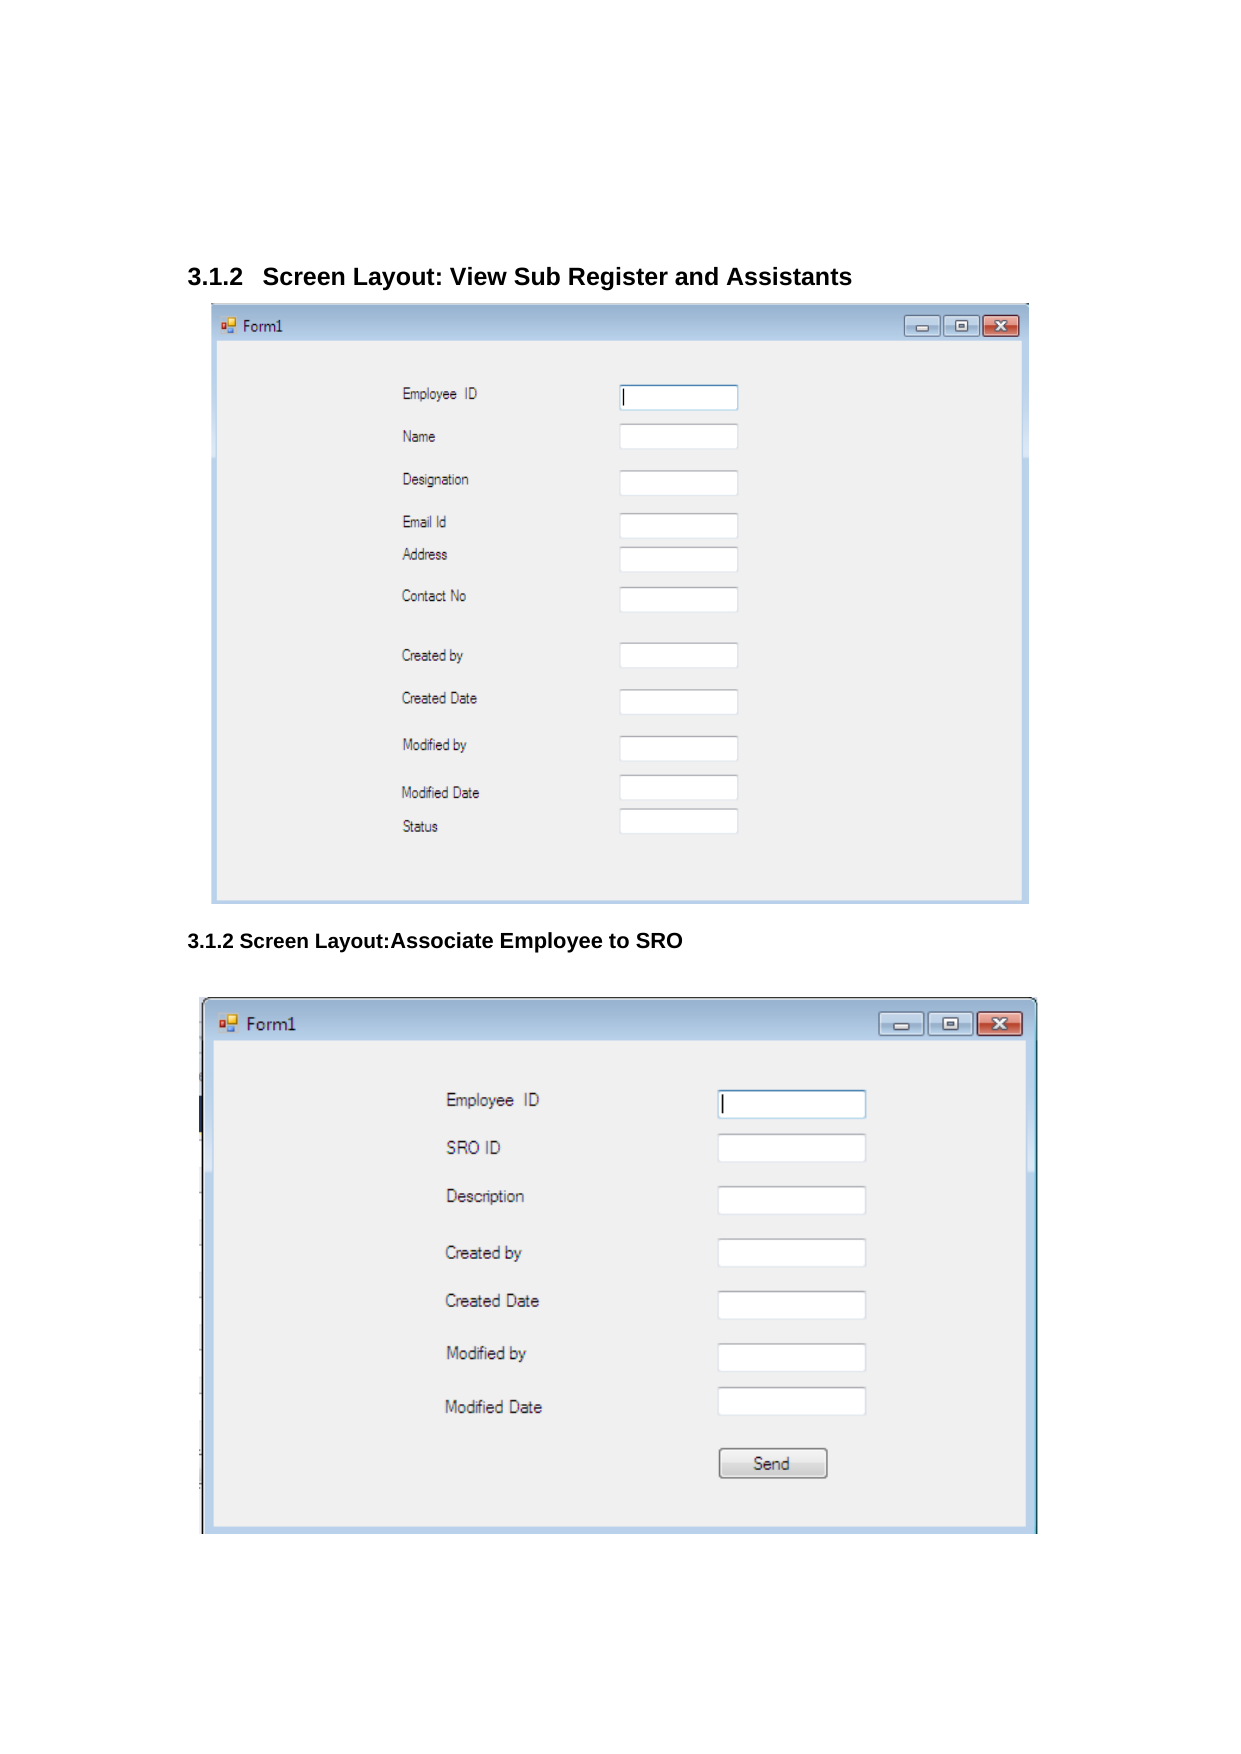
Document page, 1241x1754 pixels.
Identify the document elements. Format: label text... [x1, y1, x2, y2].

text 3.1.2 Screen Layout:Associate Employee to SRO [187, 927, 1053, 953]
subtitle Screen Layout: View Sub Register and Assistants [187, 262, 1053, 291]
